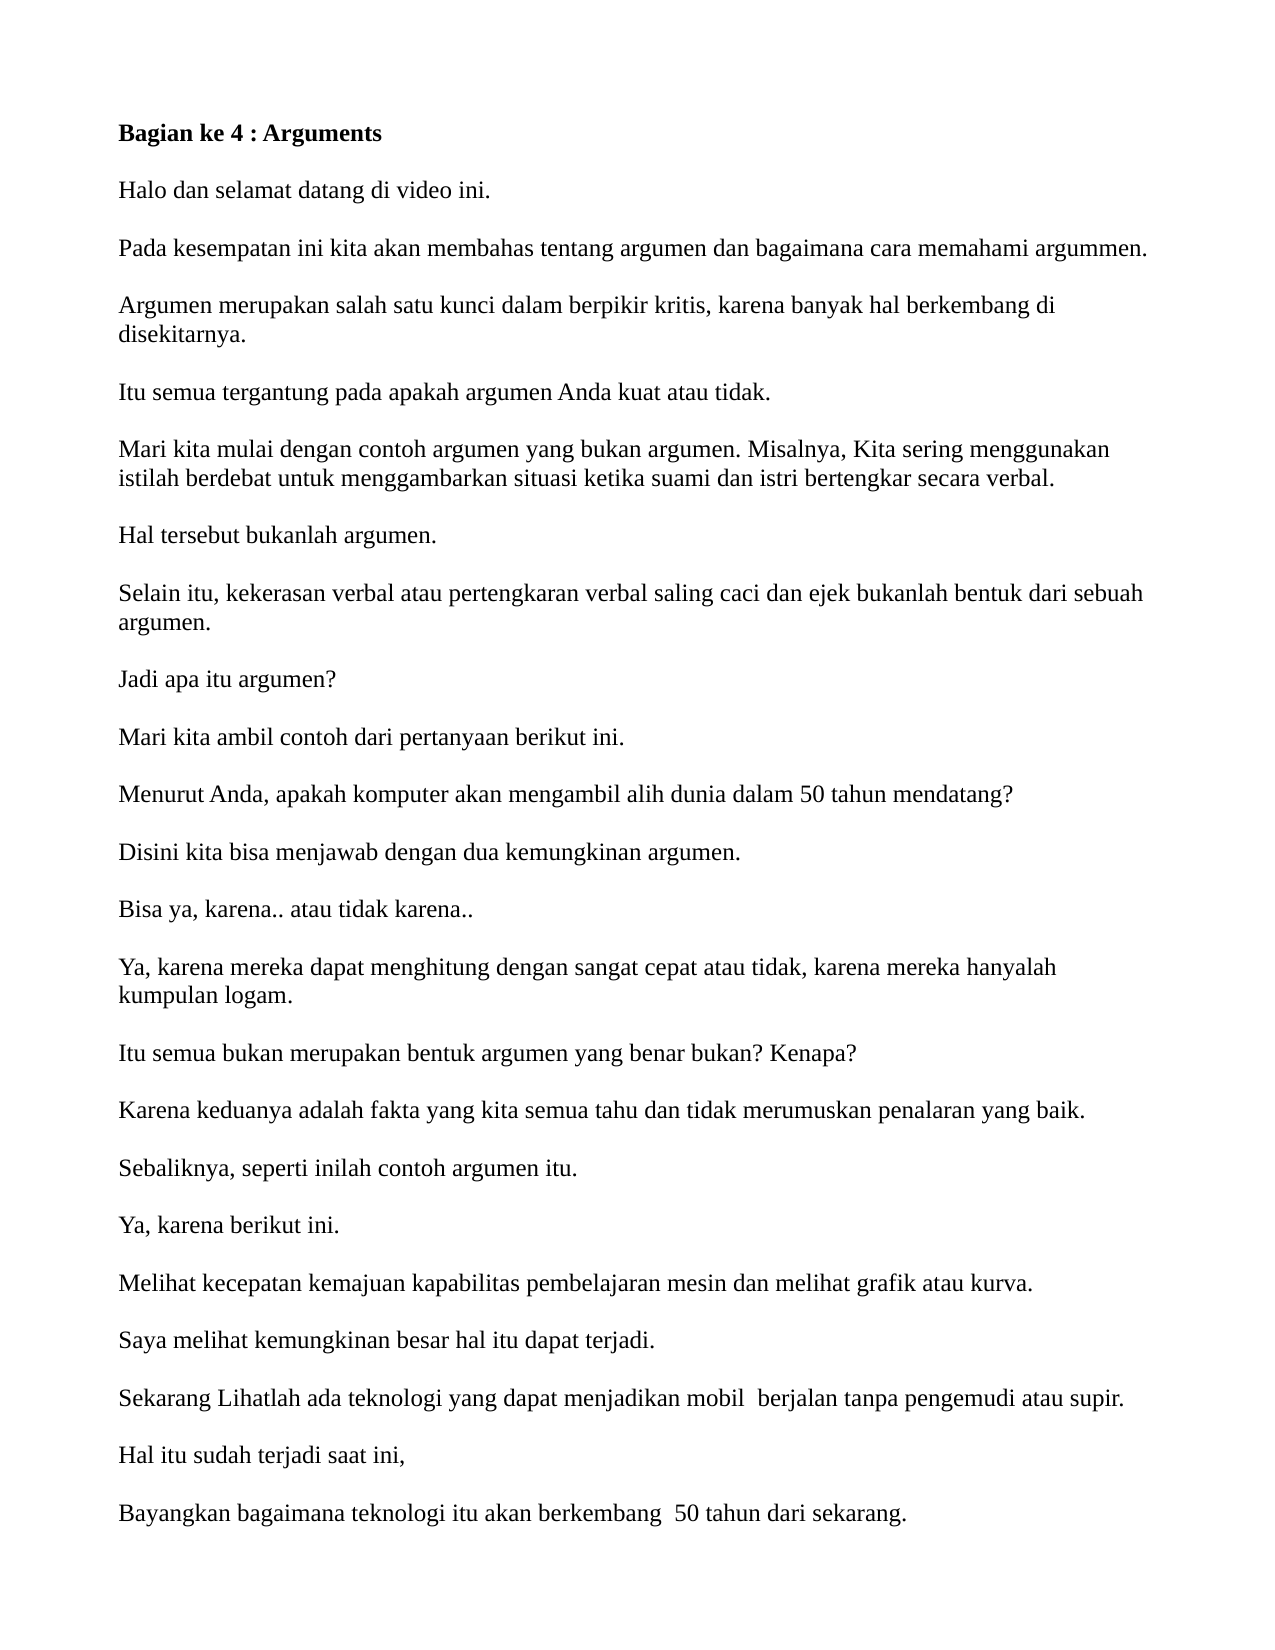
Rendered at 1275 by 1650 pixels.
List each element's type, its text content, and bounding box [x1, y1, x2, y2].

text Bayangkan bagaimana teknologi itu akan berkembang 50 tahun dari sekarang. [118, 1498, 1157, 1527]
text Argumen merupakan salah satu kunci dalam berpikir kritis, karena banyak hal berkembang di disekitarnya. [118, 291, 1157, 348]
text Mari kita mulai dengan contoh argumen yang bukan argumen. Misalnya, Kita sering menggunakan istilah berdebat untuk menggambarkan situasi ketika suami dan istri bertengkar secara verbal. [118, 434, 1157, 492]
text Melihat kecepatan kemajuan kapabilitas pembelajaran mesin dan melihat grafik atau kurva. [118, 1268, 1157, 1297]
text Mari kita ambil contoh dari pertanyaan berikut ini. [118, 722, 1157, 751]
text Saya melihat kemungkinan besar hal itu dapat terjadi. [118, 1326, 1157, 1354]
text Itu semua bukan merupakan bentuk argumen yang benar bukan? Kenapa? [118, 1038, 1157, 1067]
text Sekarang Lihatlah ada teknologi yang dapat menjadikan mobil berjalan tanpa pengemudi atau supir. [118, 1383, 1157, 1412]
text Pada kesempatan ini kita akan membahas tentang argumen dan bagaimana cara memahami argummen. [118, 233, 1157, 262]
text Hal tersebut bukanlah argumen. [118, 521, 1157, 549]
text Selain itu, kekerasan verbal atau pertengkaran verbal saling caci dan ejek bukanlah bentuk dari sebuah argumen. [118, 578, 1157, 636]
text Menurut Anda, apakah komputer akan mengambil alih dunia dalam 50 tahun mendatang? [118, 779, 1157, 808]
text Itu semua tergantung pada apakah argumen Anda kuat atau tidak. [118, 377, 1157, 406]
text Halo dan selamat datang di video ini. [118, 176, 1157, 204]
text Ya, karena mereka dapat menghitung dengan sangat cepat atau tidak, karena mereka hanyalah kumpulan logam. [118, 952, 1157, 1009]
text Sebaliknya, seperti inilah contoh argumen itu. [118, 1153, 1157, 1182]
text Ya, karena berikut ini. [118, 1211, 1157, 1239]
text Disini kita bisa menjawab dengan dua kemungkinan argumen. [118, 837, 1157, 866]
text Bisa ya, karena.. atau tidak karena.. [118, 894, 1157, 923]
text Jadi apa itu argumen? [118, 664, 1157, 693]
text Hal itu sudah terjadi saat ini, [118, 1441, 1157, 1469]
text Bagian ke 4 : Arguments [118, 118, 1157, 147]
text Karena keduanya adalah fakta yang kita semua tahu dan tidak merumuskan penalaran yang baik. [118, 1096, 1157, 1124]
